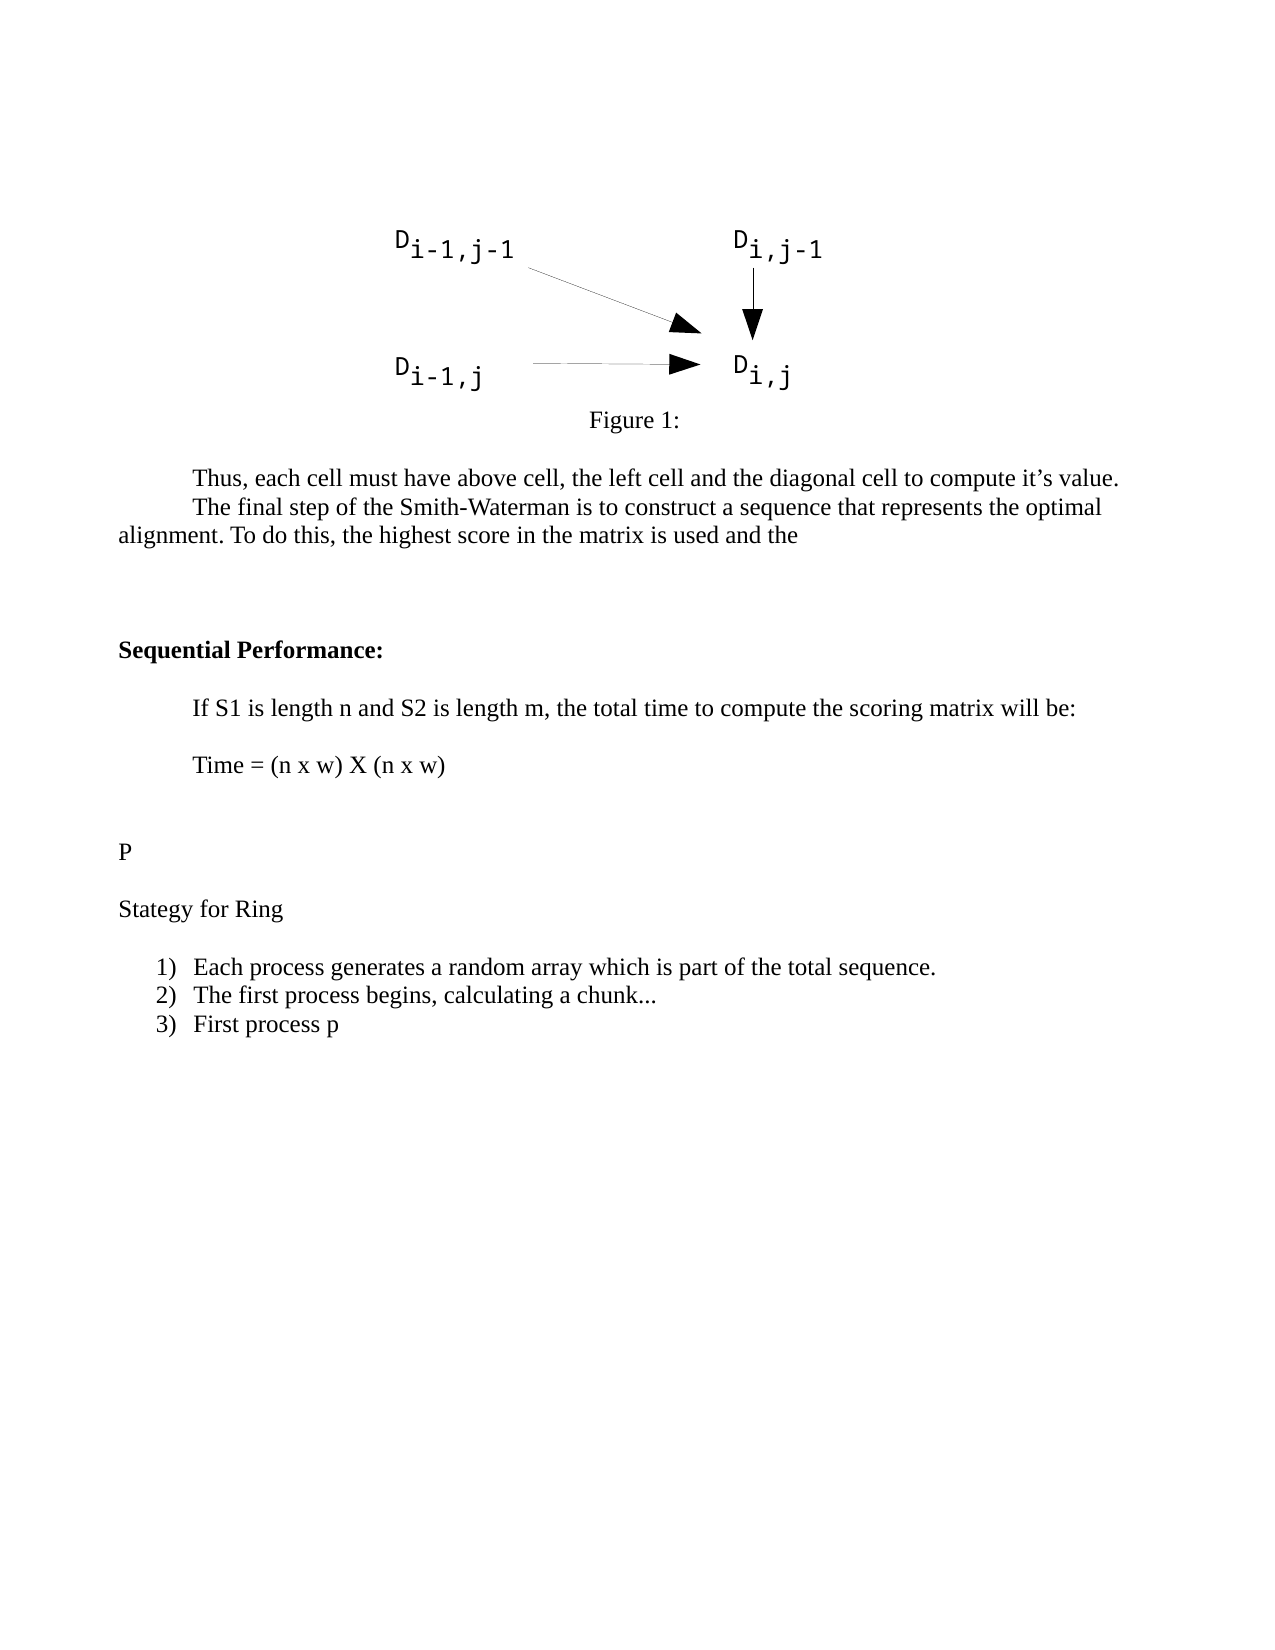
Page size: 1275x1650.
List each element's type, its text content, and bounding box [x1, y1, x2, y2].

list Each process generates a random array which is part of the total sequence. [156, 952, 1157, 981]
text The final step of the Smith-Waterman is to construct a sequence that represents the optimal alignment. To do this, the highest score in the matrix is used and the [118, 492, 1157, 549]
text Figure 1: [118, 406, 1157, 434]
text Time = (n x w) X (n x w) [118, 751, 1157, 779]
list The first process begins, calculating a chunk... [156, 981, 1157, 1009]
list First process p [156, 1009, 1157, 1038]
text P [118, 837, 1157, 866]
text Thus, each cell must have above cell, the left cell and the diagonal cell to compute it’s value. [118, 463, 1157, 492]
text Sequential Performance: [118, 636, 1157, 664]
text Stategy for Ring [118, 894, 1157, 923]
text If S1 is length n and S2 is length m, the total time to compute the scoring matrix will be: [118, 693, 1157, 722]
